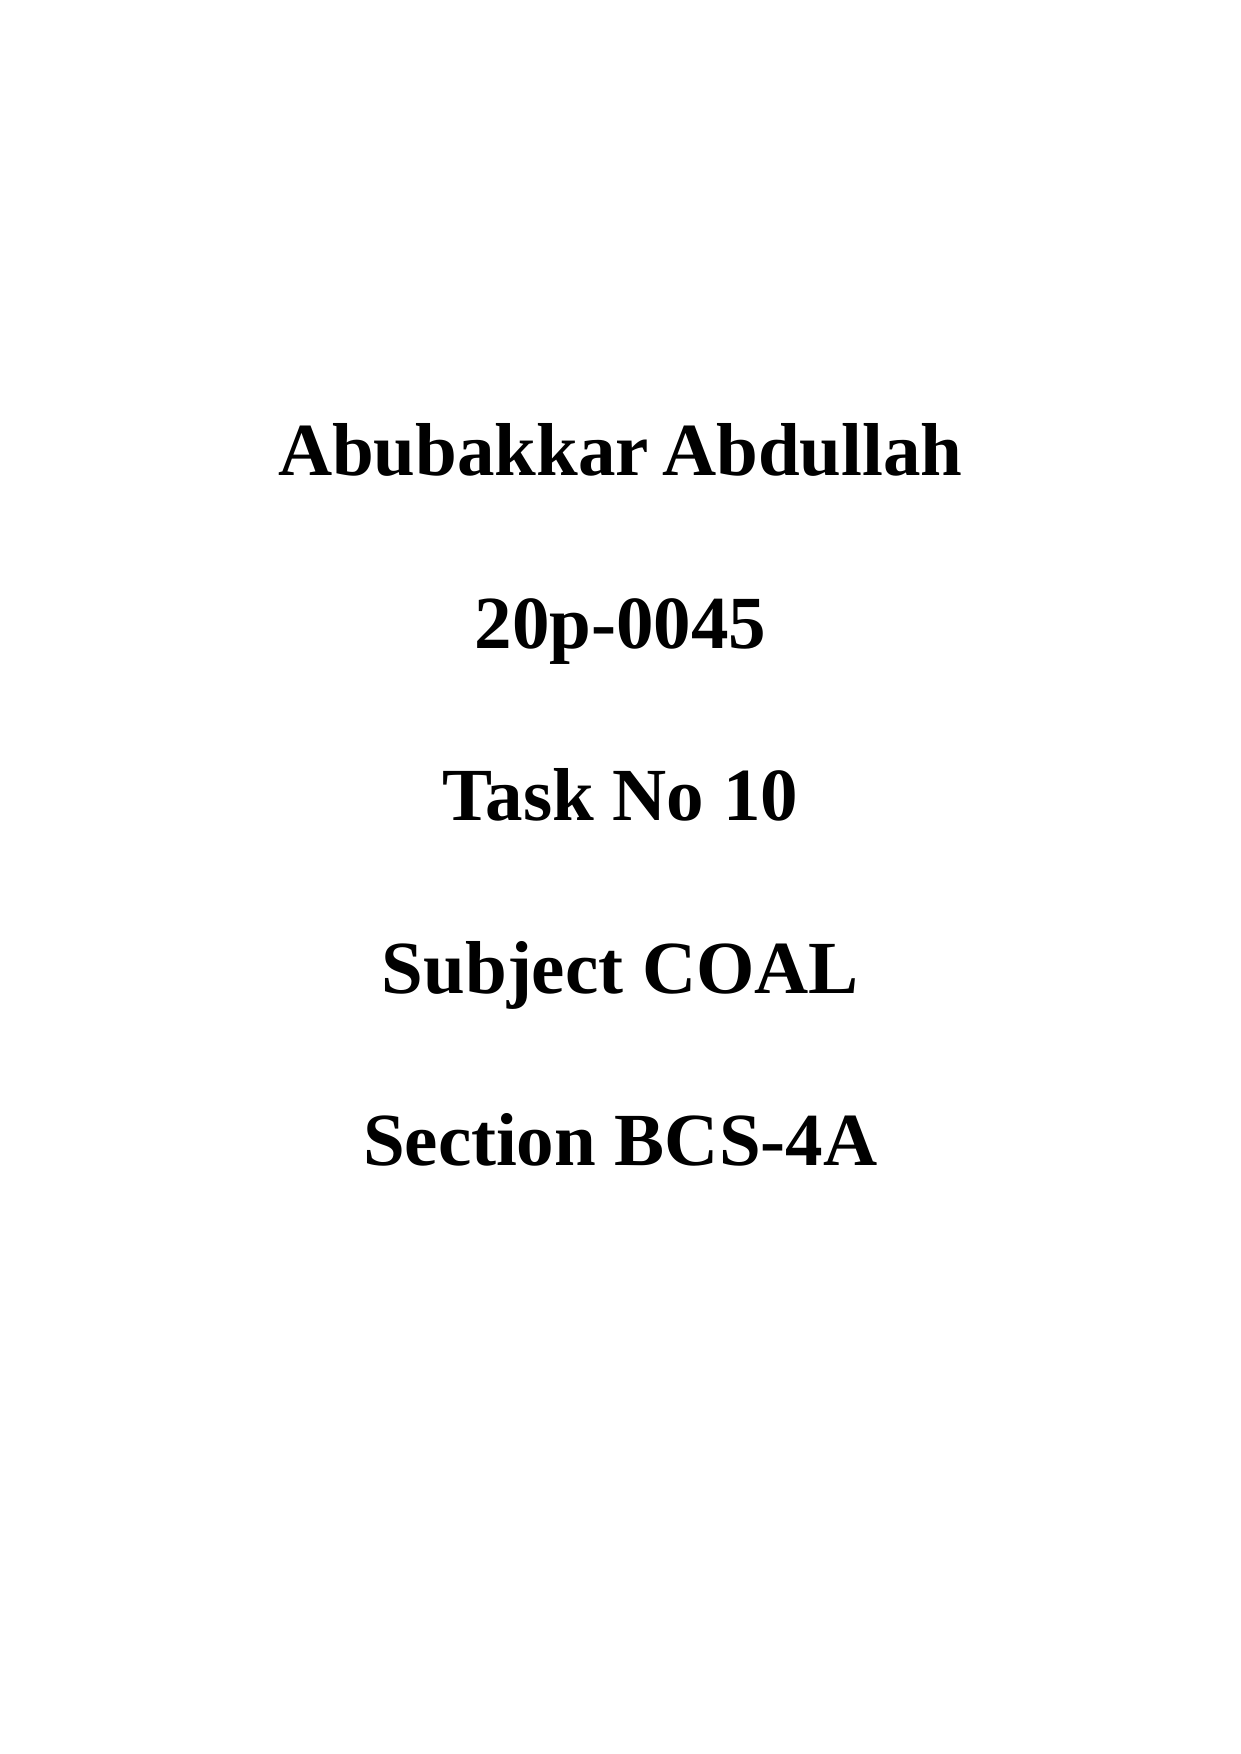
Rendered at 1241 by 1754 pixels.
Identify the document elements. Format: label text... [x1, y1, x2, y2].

text Subject COAL [118, 923, 1122, 1009]
text Task No 10 [118, 751, 1122, 837]
text Abubakkar Abdullah [118, 406, 1122, 492]
text Section BCS-4A [118, 1096, 1122, 1182]
text 20p-0045 [118, 578, 1122, 664]
